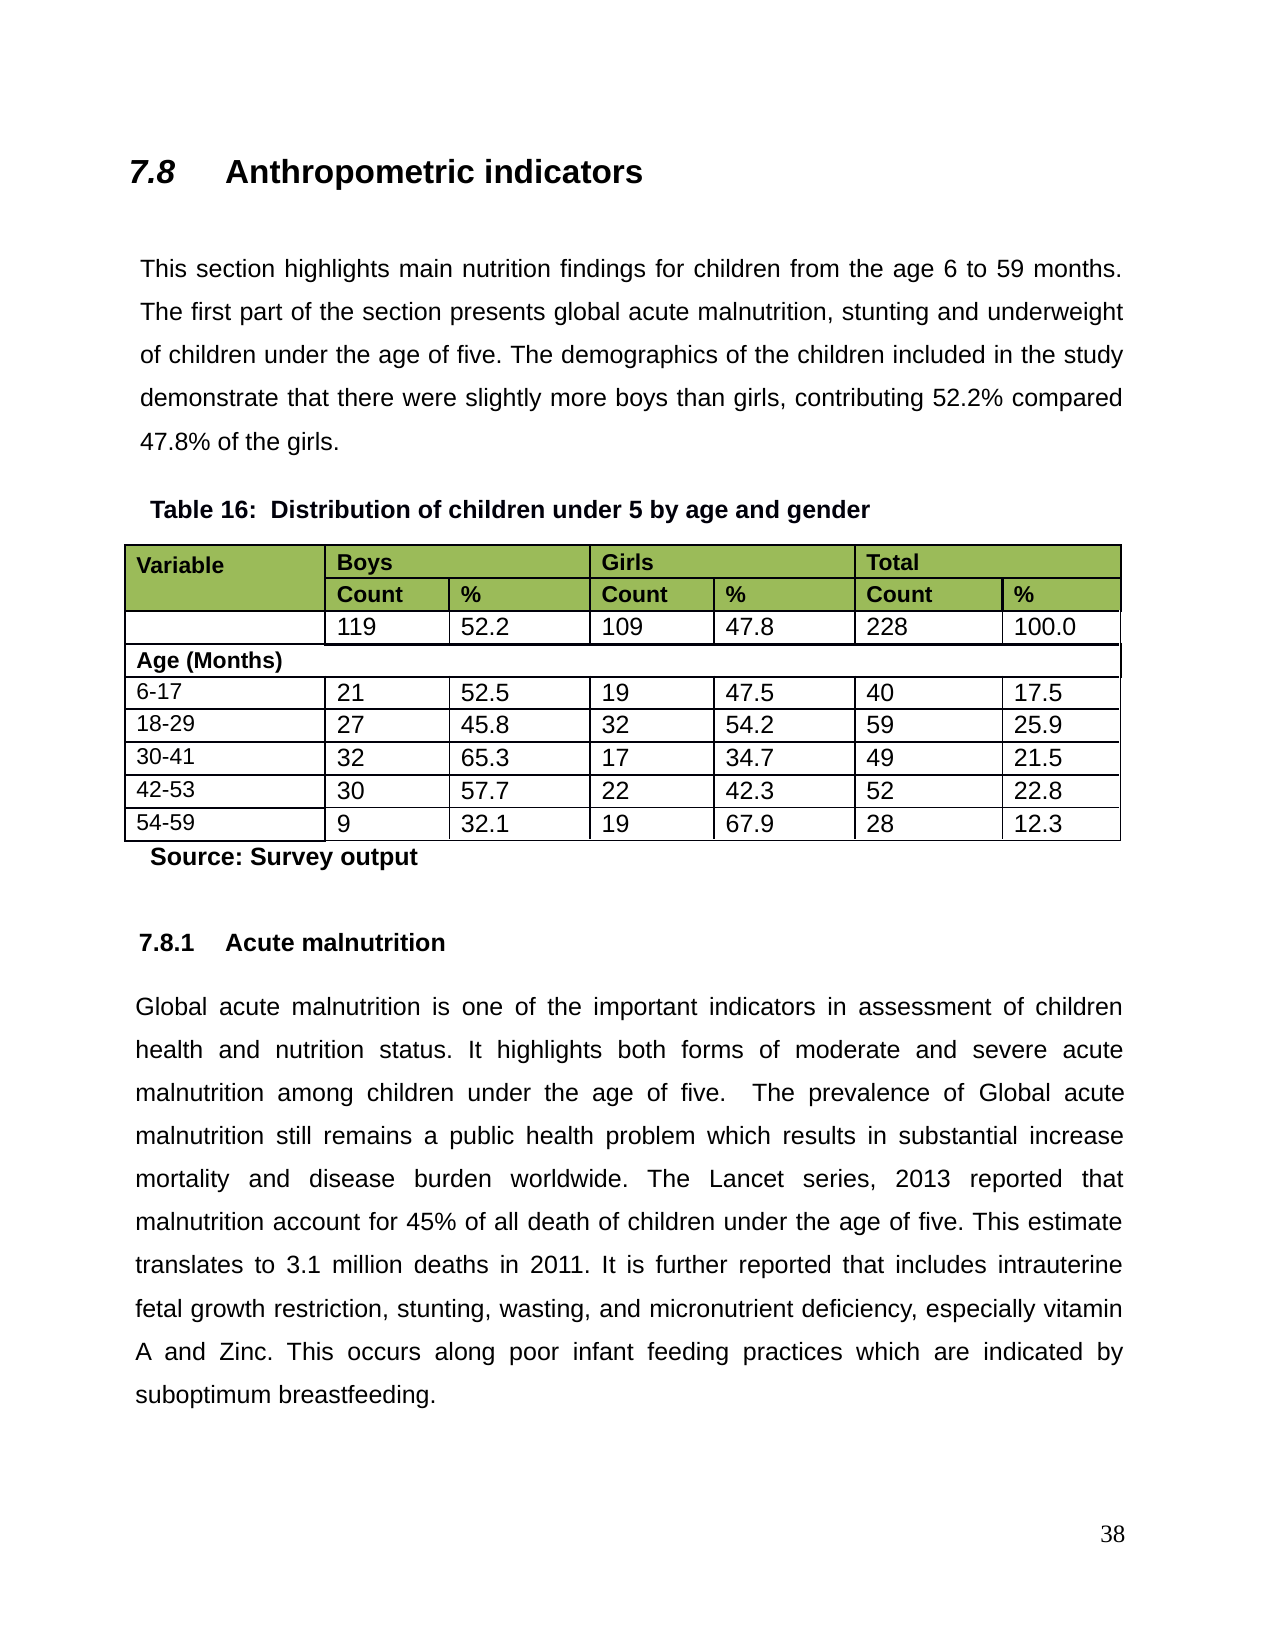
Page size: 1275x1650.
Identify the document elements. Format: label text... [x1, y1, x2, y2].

table_cell 18-29 [126, 710, 324, 741]
table_header Variable [126, 546, 324, 610]
text Global acute malnutrition is one of the important indicators in assessment of children health and nutrition status. It highlights both forms of moderate and severe acute malnutrition among children under the age of five. The prevalence of Global acute malnutrition still remains a public health problem which results in substantial increase mortality and disease burden worldwide. The Lancet series, 2013 reported that malnutrition account for 45% of all death of children under the age of five. This estimate translates to 3.1 million deaths in 2011. It is further reported that includes intrauterine fetal growth restriction, stunting, wasting, and micronutrient deficiency, especially vitamin A and Zinc. This occurs along poor infant feeding practices which are indicated by suboptimum breastfeeding. [135, 992, 1125, 1408]
table_cell Age (Months) [126, 643, 1120, 676]
table_header Girls [591, 546, 854, 577]
subtitle Acute malnutrition [194, 928, 1125, 957]
table_cell Count [591, 579, 713, 610]
table_cell 52.5 [450, 678, 589, 708]
table_cell Count [326, 579, 448, 610]
table_cell Count [856, 579, 1001, 610]
table_cell 30 [326, 776, 449, 807]
table_cell 52.2 [450, 612, 589, 643]
table_cell 32 [326, 743, 449, 774]
table_cell [126, 612, 324, 643]
table_cell 21.5 [1003, 741, 1120, 774]
table_cell 52 [856, 776, 1002, 807]
table_cell 65.3 [450, 743, 589, 774]
table_cell 32 [591, 710, 713, 741]
table_cell 25.9 [1003, 708, 1120, 741]
subtitle Anthropometric indicators [175, 152, 1125, 191]
table_cell 49 [856, 743, 1002, 774]
table_cell % [715, 579, 854, 610]
text Source: Survey output [150, 842, 1125, 870]
table_cell 67.9 [715, 808, 854, 839]
table_cell 17 [591, 743, 713, 774]
table_cell 100.0 [1003, 610, 1120, 643]
table_cell 42-53 [126, 776, 324, 807]
text Table 16: Distribution of children under 5 by age and gender [150, 495, 1125, 523]
table_cell 21 [326, 678, 449, 708]
table_cell 22 [591, 776, 713, 807]
table_cell 22.8 [1003, 774, 1120, 807]
table_cell 28 [856, 808, 1002, 839]
table_cell 47.5 [715, 678, 854, 708]
table_cell 40 [856, 678, 1002, 708]
table_cell 54.2 [715, 710, 854, 741]
table_header Total [856, 546, 1120, 577]
table_cell 228 [856, 612, 1002, 643]
table_cell 17.5 [1003, 676, 1120, 708]
table_cell 12.3 [1003, 807, 1120, 839]
table_cell 19 [591, 808, 713, 839]
table_cell 42.3 [715, 776, 854, 807]
table_cell 19 [591, 678, 713, 708]
table_cell 34.7 [715, 743, 854, 774]
text This section highlights main nutrition findings for children from the age 6 to 59 months. The first part of the section presents global acute malnutrition, stunting and underweight of children under the age of five. The demographics of the children included in the study demonstrate that there were slightly more boys than girls, contributing 52.2% compared 47.8% of the girls. [140, 254, 1125, 455]
table_cell 47.8 [715, 612, 854, 643]
table_cell 30-41 [126, 743, 324, 774]
table_cell 54-59 [126, 809, 324, 839]
table_cell 9 [326, 808, 449, 839]
table_cell 27 [326, 710, 449, 741]
table_cell 57.7 [450, 776, 589, 807]
table_cell 6-17 [126, 678, 324, 708]
table_cell 59 [856, 710, 1002, 741]
table_cell 119 [326, 612, 449, 643]
table_cell % [1004, 579, 1120, 610]
table_cell % [450, 579, 589, 610]
table_cell 109 [591, 612, 713, 643]
table_header Boys [326, 546, 589, 577]
table_cell 45.8 [450, 710, 589, 741]
table_cell 32.1 [450, 808, 589, 839]
